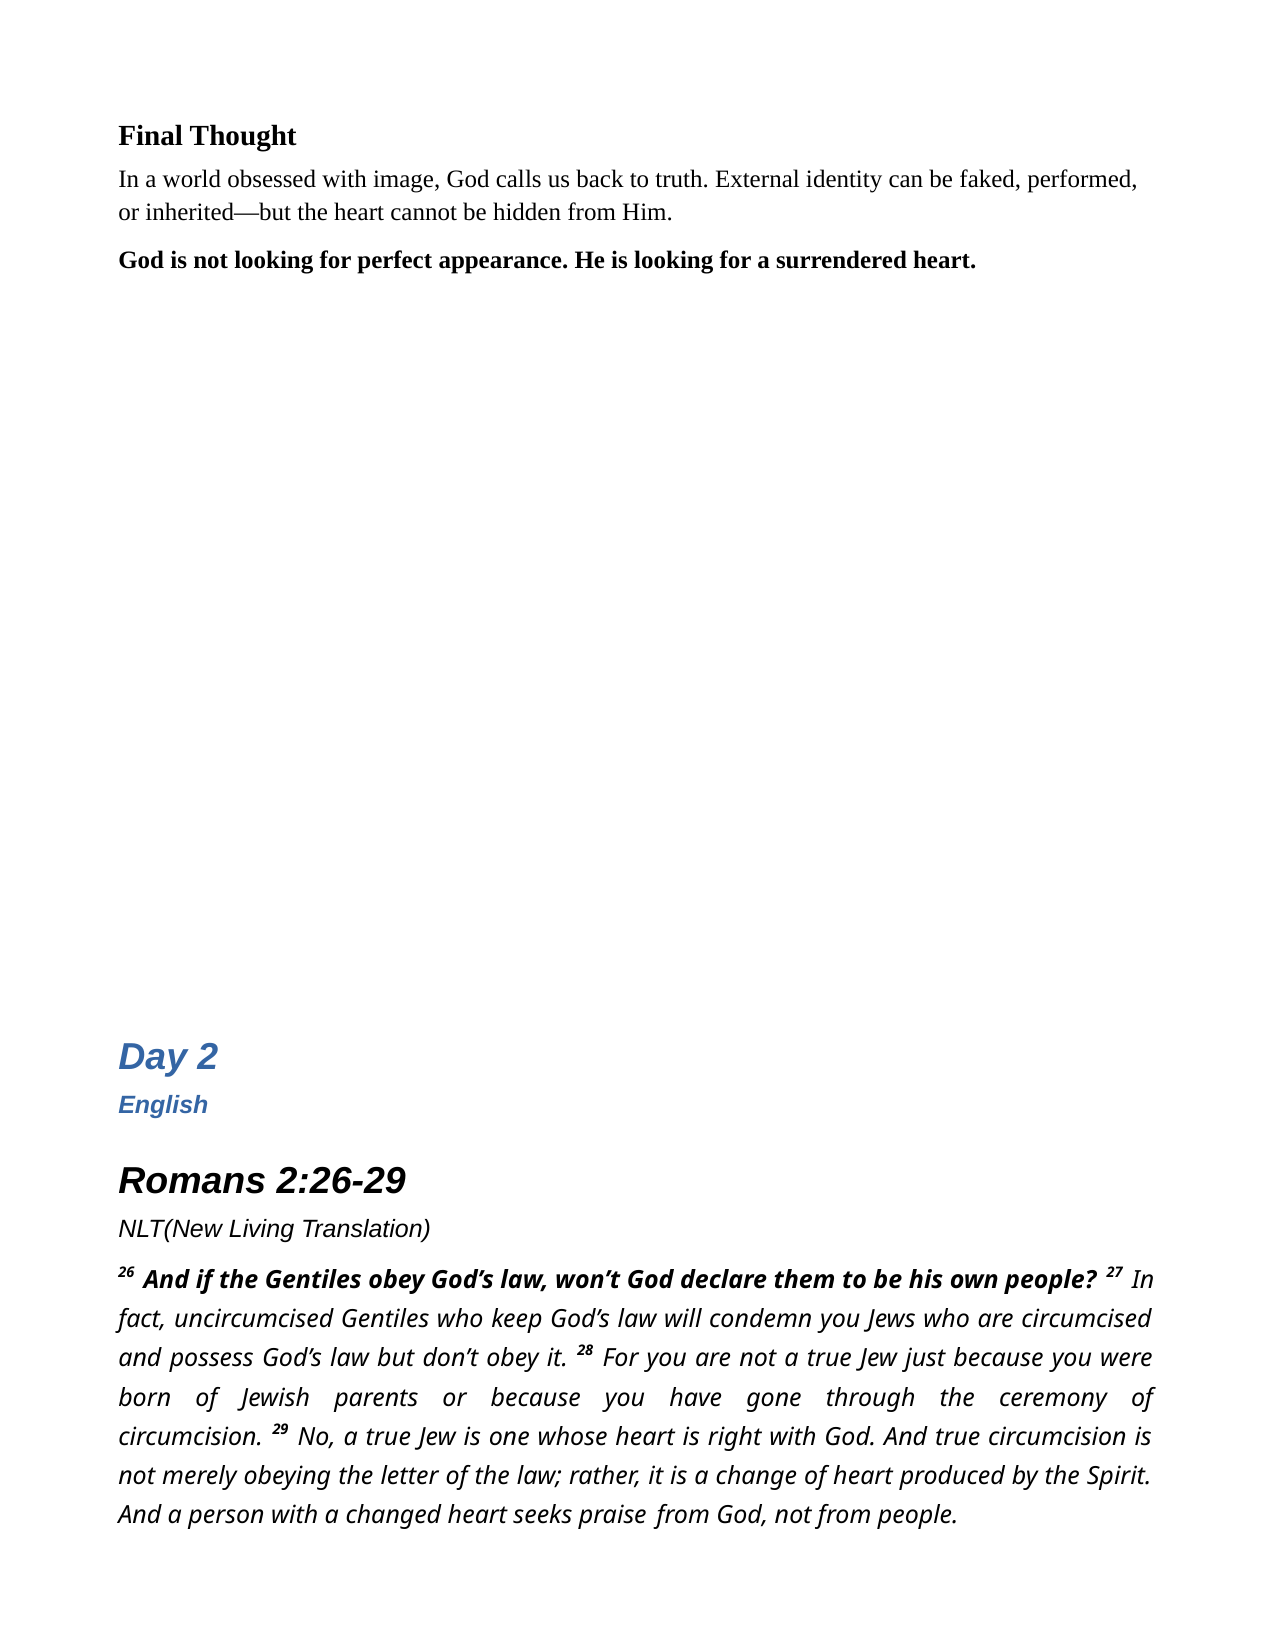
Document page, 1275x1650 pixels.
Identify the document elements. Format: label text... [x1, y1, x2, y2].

text In a world obsessed with image, God calls us back to truth. External identity can be faked, performed, or inherited—but the heart cannot be hidden from Him. [118, 164, 1157, 226]
subtitle Final Thought [118, 118, 1157, 152]
subtitle Romans 2:26-29 [118, 1158, 1157, 1202]
text NLT(New Living Translation) [118, 1214, 1157, 1243]
text God is not looking for perfect appearance. He is looking for a surrendered heart. [118, 245, 1157, 273]
text English [118, 1090, 1157, 1119]
subtitle Day 2 [118, 1034, 1157, 1078]
text 26 And if the Gentiles obey God’s law, won’t God declare them to be his own people? 27 In fact, uncircumcised Gentiles who keep God’s law will condemn you Jews who are circumcised and possess God’s law but don’t obey it. 28 For you are not a true Jew just because you were born of Jewish parents or because you have gone through the ceremony of circumcision. 29 No, a true Jew is one whose heart is right with God. And true circumcision is not merely obeying the letter of the law; rather, it is a change of heart produced by the Spirit. And a person with a changed heart seeks praise from God, not from people. [118, 1262, 1157, 1531]
